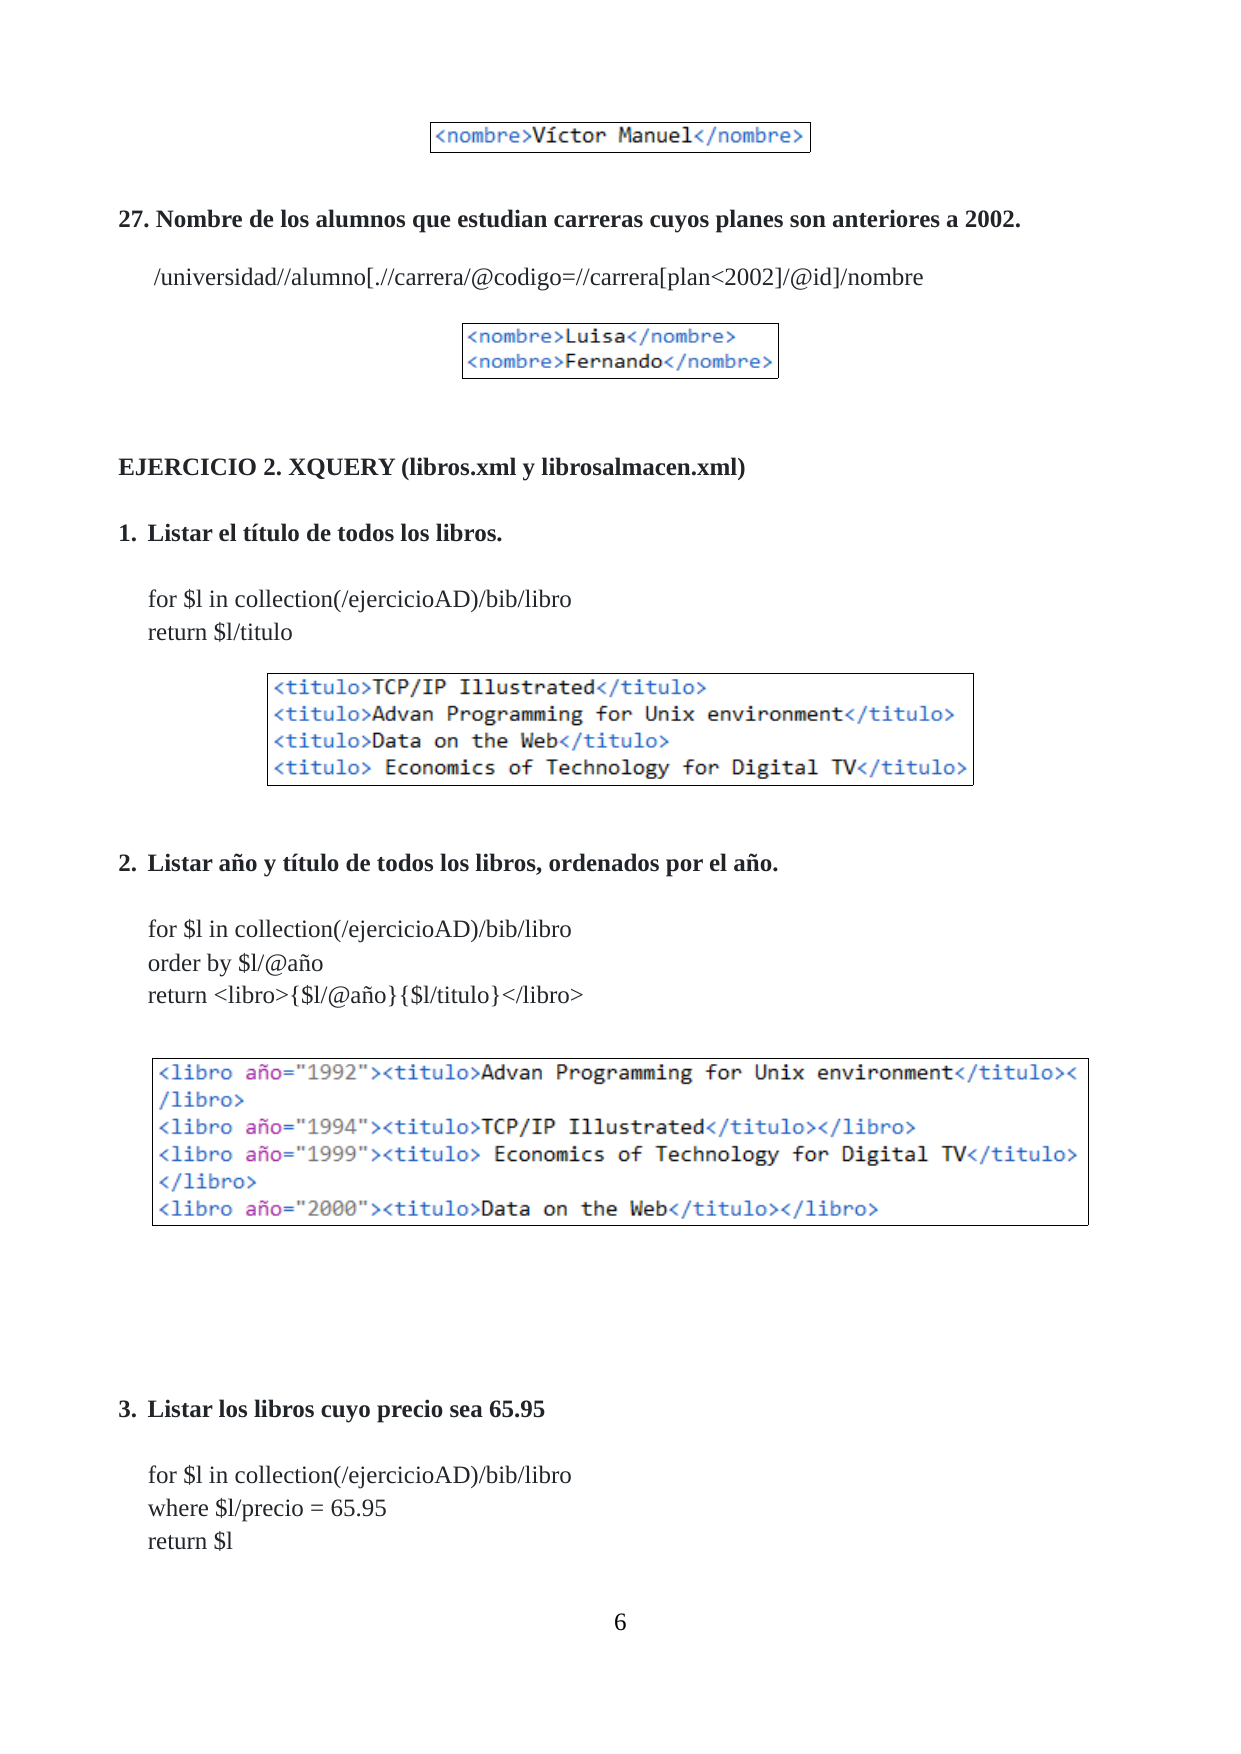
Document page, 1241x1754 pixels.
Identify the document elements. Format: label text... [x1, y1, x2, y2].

text EJERCICIO 2. XQUERY (libros.xml y librosalmacen.xml) [118, 452, 1122, 481]
picture [155, 1060, 1085, 1222]
text 27. Nombre de los alumnos que estudian carreras cuyos planes son anteriores a 2002. [118, 204, 1122, 233]
list Listar los libros cuyo precio sea 65.95 [118, 1394, 1122, 1423]
list for $l in collection(/ejercicioAD)/bib/libro [148, 914, 1122, 943]
list return <libro>{$l/@año}{$l/titulo}</libro> [148, 981, 1122, 1009]
list for $l in collection(/ejercicioAD)/bib/libro [148, 1460, 1122, 1489]
list Listar año y título de todos los libros, ordenados por el año. [118, 848, 1122, 877]
list return $l/titulo [148, 617, 1122, 646]
picture [270, 675, 971, 782]
list for $l in collection(/ejercicioAD)/bib/libro [148, 584, 1122, 613]
picture [465, 326, 775, 375]
list Listar el título de todos los libros. [118, 518, 1122, 547]
list return $l [148, 1526, 1122, 1555]
list order by $l/@año [148, 948, 1122, 976]
picture [433, 125, 807, 149]
list where $l/precio = 65.95 [148, 1493, 1122, 1522]
text /universidad//alumno[.//carrera/@codigo=//carrera[plan<2002]/@id]/nombre [153, 262, 1122, 291]
